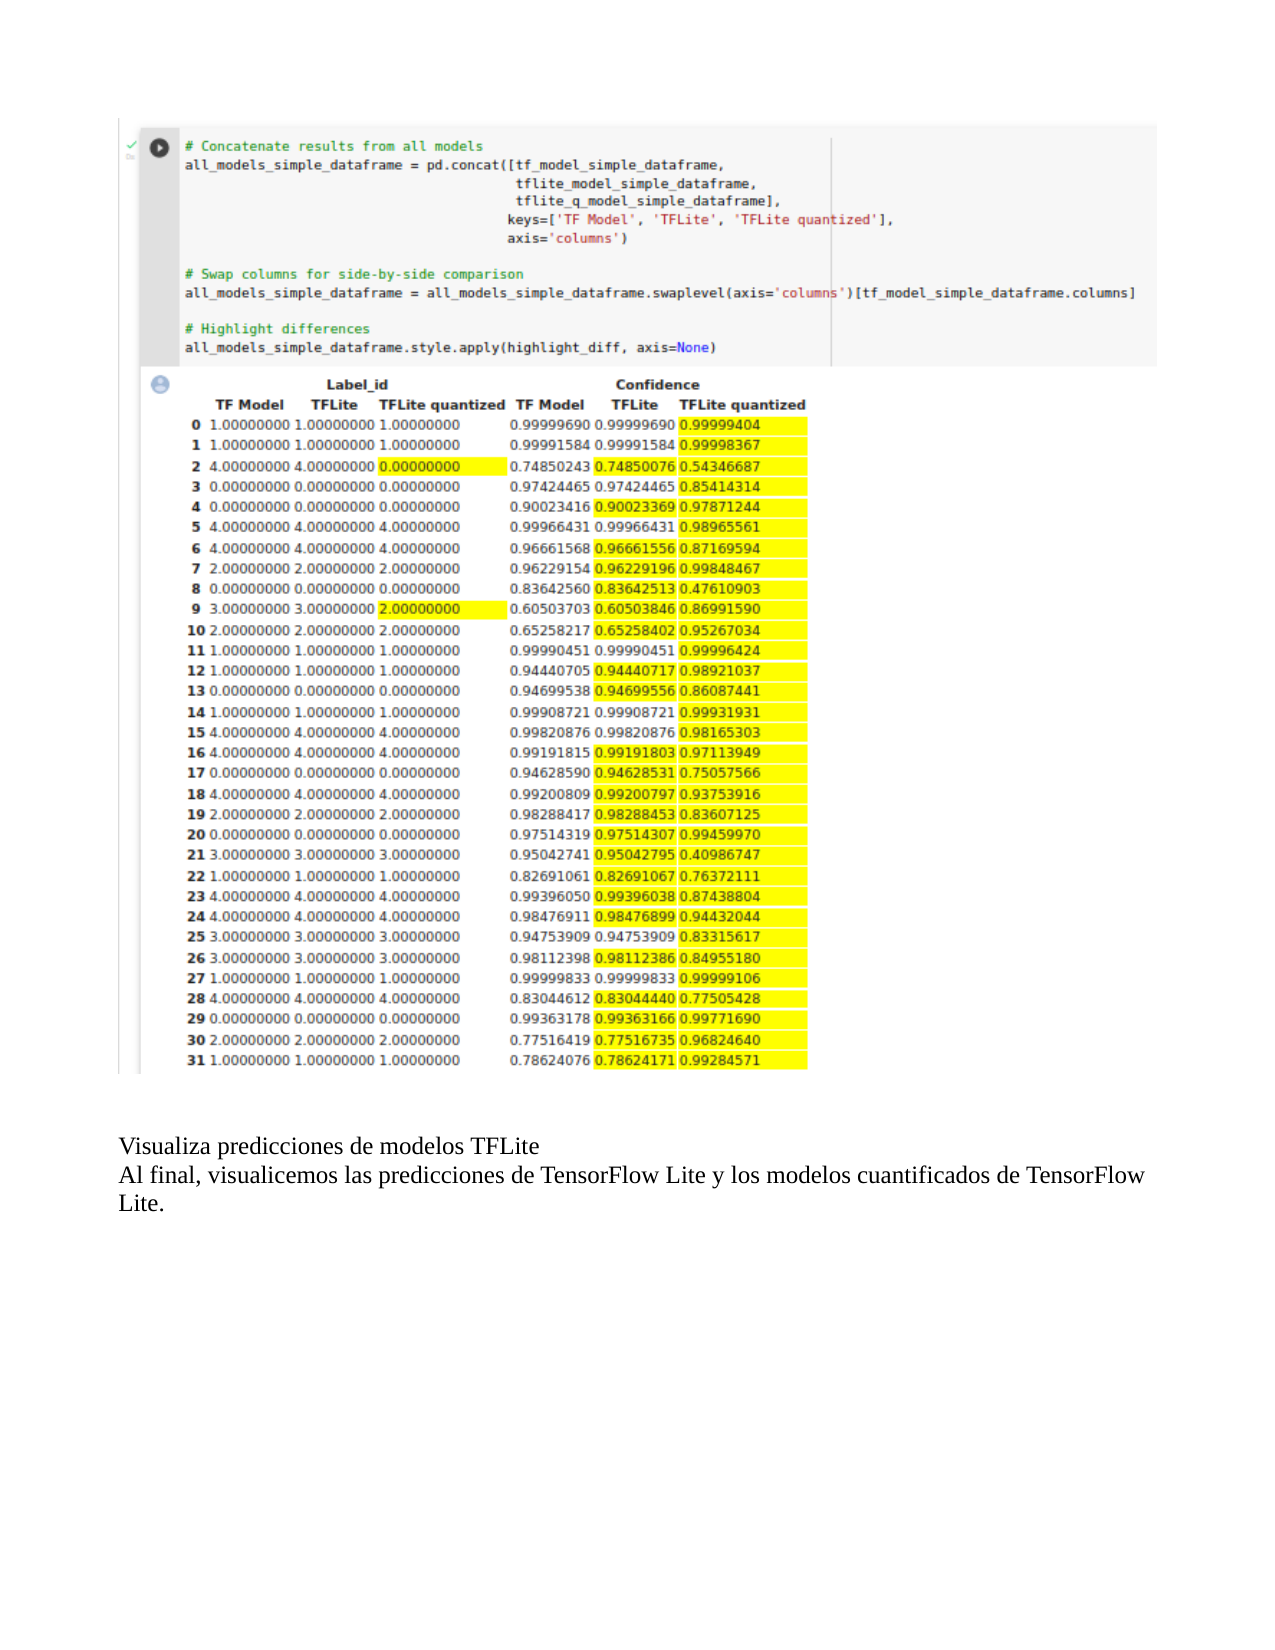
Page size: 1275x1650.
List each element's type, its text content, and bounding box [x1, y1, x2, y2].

text Al final, visualicemos las predicciones de TensorFlow Lite y los modelos cuantificados de TensorFlow Lite. [118, 1160, 1157, 1217]
text Visualiza predicciones de modelos TFLite [118, 1131, 1157, 1160]
picture [118, 118, 1157, 1074]
